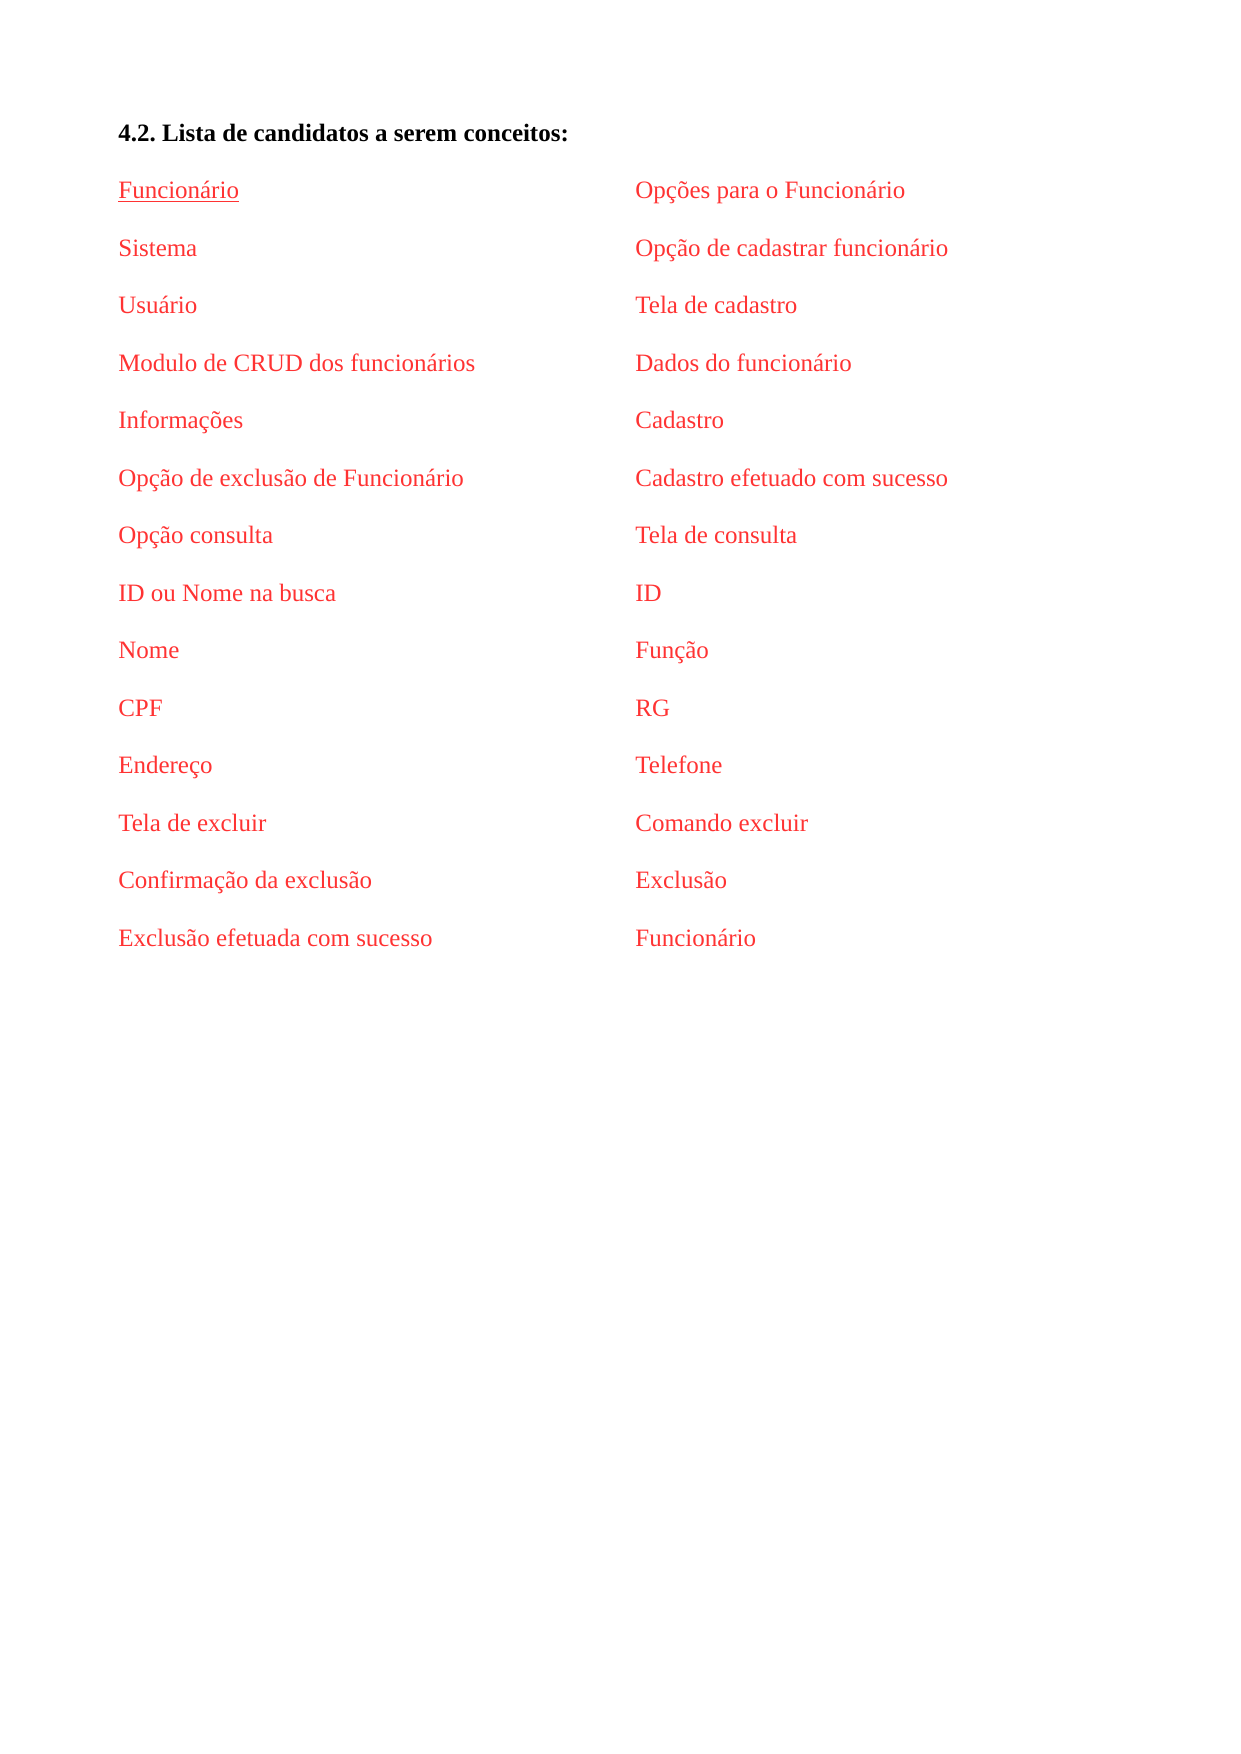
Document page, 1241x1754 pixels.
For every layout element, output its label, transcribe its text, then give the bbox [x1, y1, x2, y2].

text Sistema Opção de cadastrar funcionário [118, 233, 1122, 262]
text Modulo de CRUD dos funcionários Dados do funcionário [118, 348, 1122, 377]
text ID ou Nome na busca ID [118, 578, 1122, 607]
text Endereço Telefone [118, 751, 1122, 779]
text Usuário Tela de cadastro [118, 291, 1122, 319]
text 4.2. Lista de candidatos a serem conceitos: [118, 118, 1122, 147]
text Confirmação da exclusão Exclusão [118, 866, 1122, 894]
text Funcionário Opções para o Funcionário [118, 176, 1122, 204]
text Nome Função [118, 636, 1122, 664]
text Exclusão efetuada com sucesso Funcionário [118, 923, 1122, 952]
text Tela de excluir Comando excluir [118, 808, 1122, 837]
text CPF RG [118, 693, 1122, 722]
text Opção consulta Tela de consulta [118, 521, 1122, 549]
text Opção de exclusão de Funcionário Cadastro efetuado com sucesso [118, 463, 1122, 492]
text Informações Cadastro [118, 406, 1122, 434]
